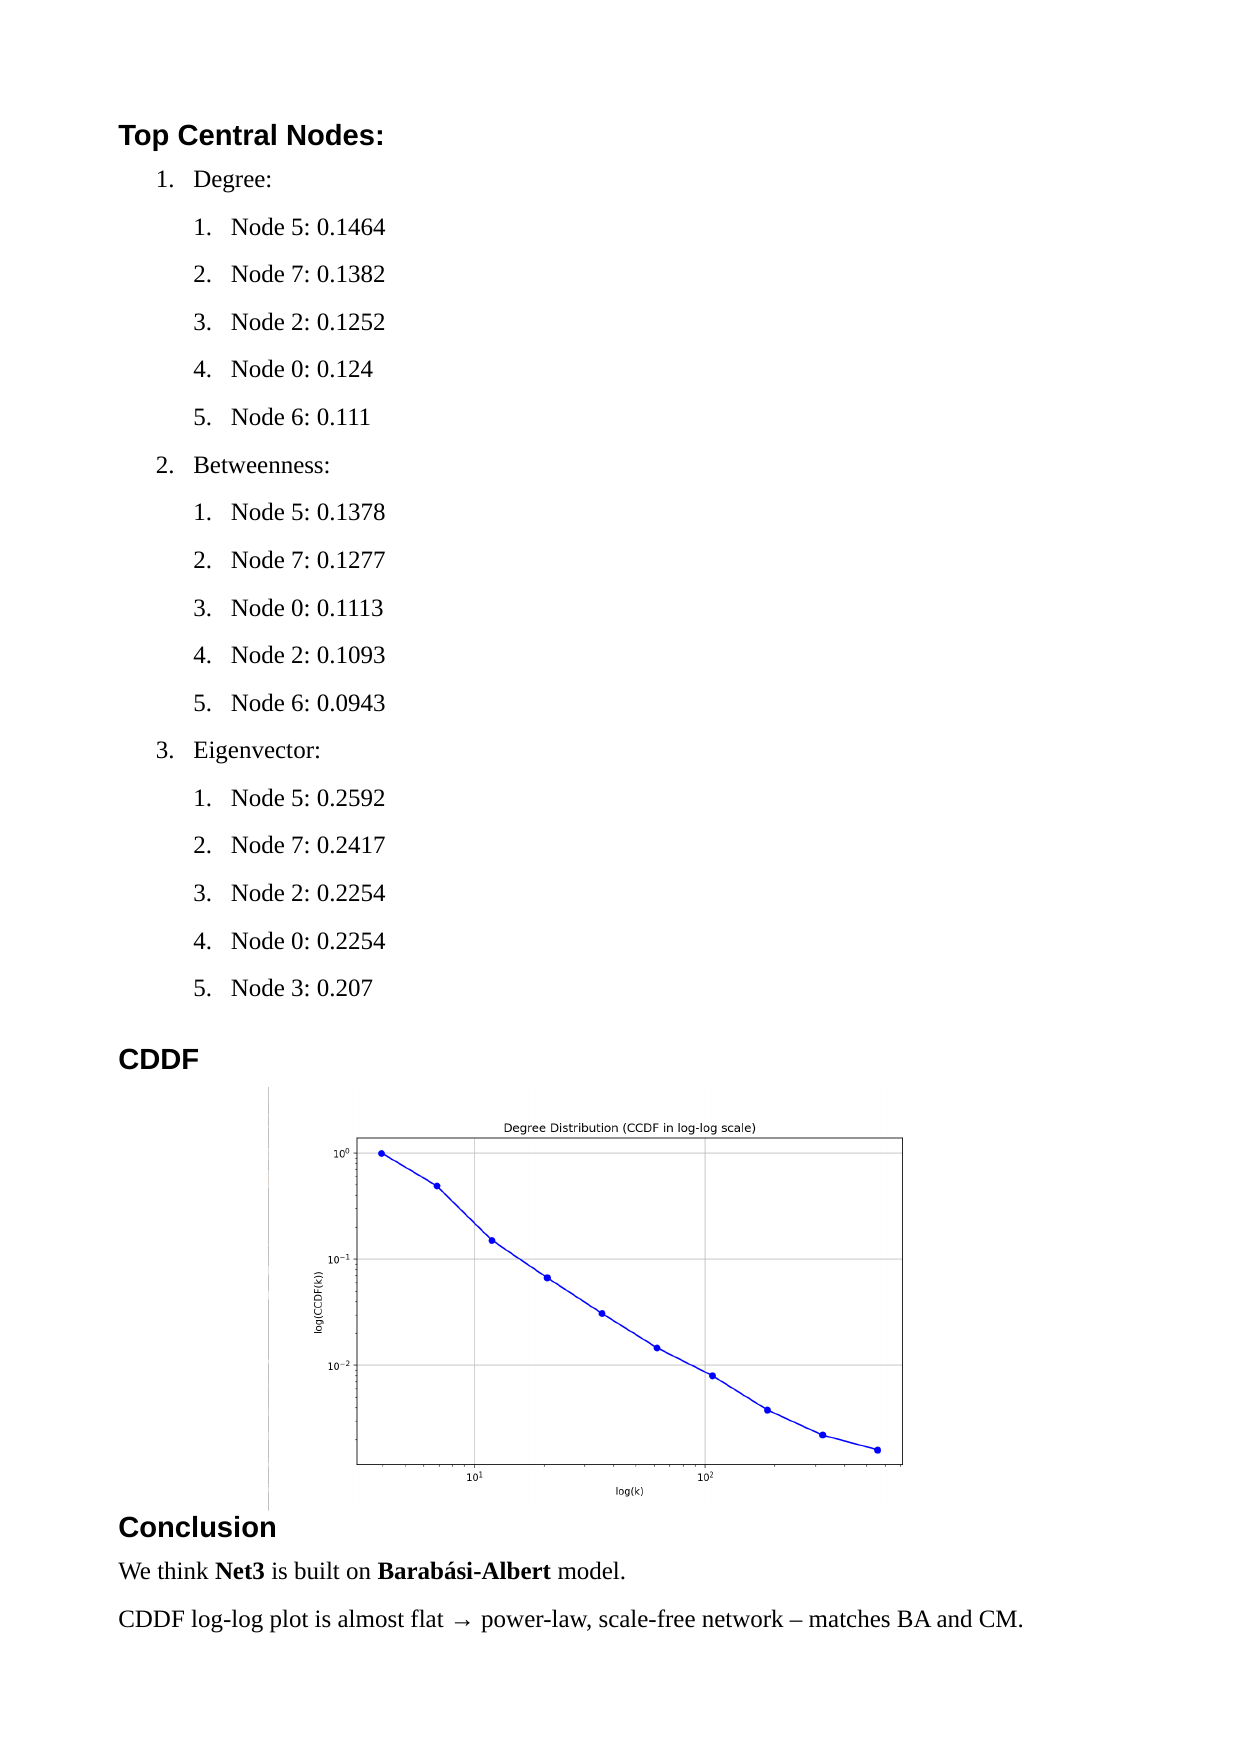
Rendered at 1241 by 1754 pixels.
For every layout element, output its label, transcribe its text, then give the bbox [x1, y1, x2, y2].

picture [268, 1087, 972, 1511]
list Node 0: 0.2254 [193, 926, 1122, 954]
subtitle Top Central Nodes: [118, 118, 1122, 152]
list Node 2: 0.1252 [193, 307, 1122, 336]
list Eigenvector: [156, 735, 1122, 764]
list Node 0: 0.1113 [193, 593, 1122, 621]
list Node 7: 0.2417 [193, 831, 1122, 859]
list Node 2: 0.2254 [193, 878, 1122, 907]
text We think Net3 is built on Barabási-Albert model. [118, 1556, 1122, 1585]
list Node 5: 0.2592 [193, 783, 1122, 812]
list Node 0: 0.124 [193, 354, 1122, 383]
subtitle CDDF [118, 1042, 1122, 1075]
list Node 5: 0.1464 [193, 212, 1122, 241]
list Node 7: 0.1382 [193, 259, 1122, 288]
list Node 6: 0.0943 [193, 688, 1122, 717]
subtitle Conclusion [118, 1109, 1122, 1544]
list Degree: [156, 164, 1122, 193]
list Node 2: 0.1093 [193, 640, 1122, 669]
list Node 7: 0.1277 [193, 545, 1122, 574]
list Node 5: 0.1378 [193, 497, 1122, 526]
list Node 6: 0.111 [193, 402, 1122, 431]
list Betweenness: [156, 450, 1122, 478]
list Node 3: 0.207 [193, 973, 1122, 1002]
text CDDF log-log plot is almost flat → power-law, scale-free network – matches BA and CM. [118, 1604, 1122, 1633]
